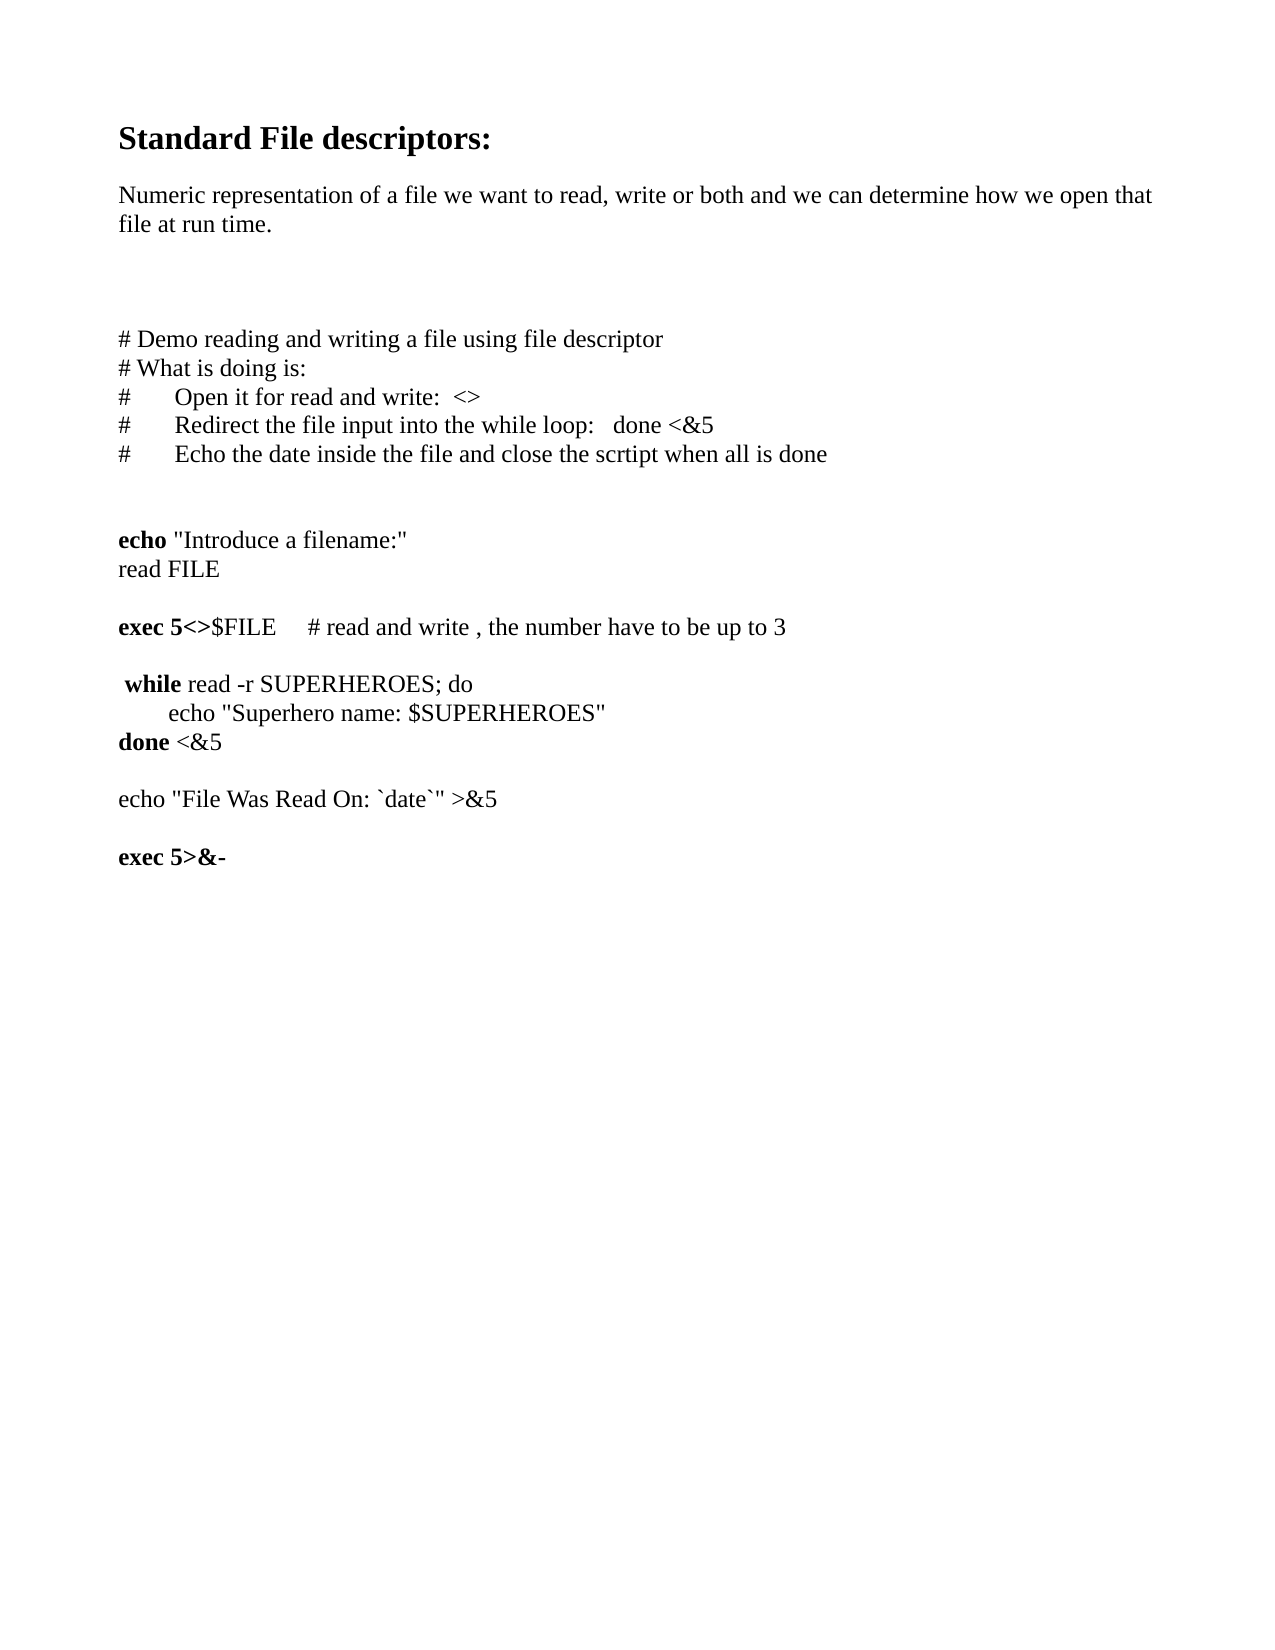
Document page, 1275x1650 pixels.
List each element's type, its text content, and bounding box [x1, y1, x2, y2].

text # Demo reading and writing a file using file descriptor [118, 324, 1157, 353]
text # Open it for read and write: <> [118, 382, 1157, 411]
text echo "File Was Read On: `date`" >&5 [118, 784, 1157, 813]
text echo "Superhero name: $SUPERHEROES" [118, 698, 1157, 727]
text # What is doing is: [118, 353, 1157, 382]
text Standard File descriptors: [118, 118, 1157, 156]
text exec 5>&- [118, 842, 1157, 871]
text Numeric representation of a file we want to read, write or both and we can determine how we open that file at run time. [118, 181, 1157, 238]
text # Redirect the file input into the while loop: done <&5 [118, 411, 1157, 439]
text echo "Introduce a filename:" [118, 526, 1157, 554]
text # Echo the date inside the file and close the scrtipt when all is done [118, 439, 1157, 468]
text exec 5<>$FILE # read and write , the number have to be up to 3 [118, 612, 1157, 641]
text done <&5 [118, 727, 1157, 756]
text read FILE [118, 554, 1157, 583]
text while read -r SUPERHEROES; do [118, 669, 1157, 698]
